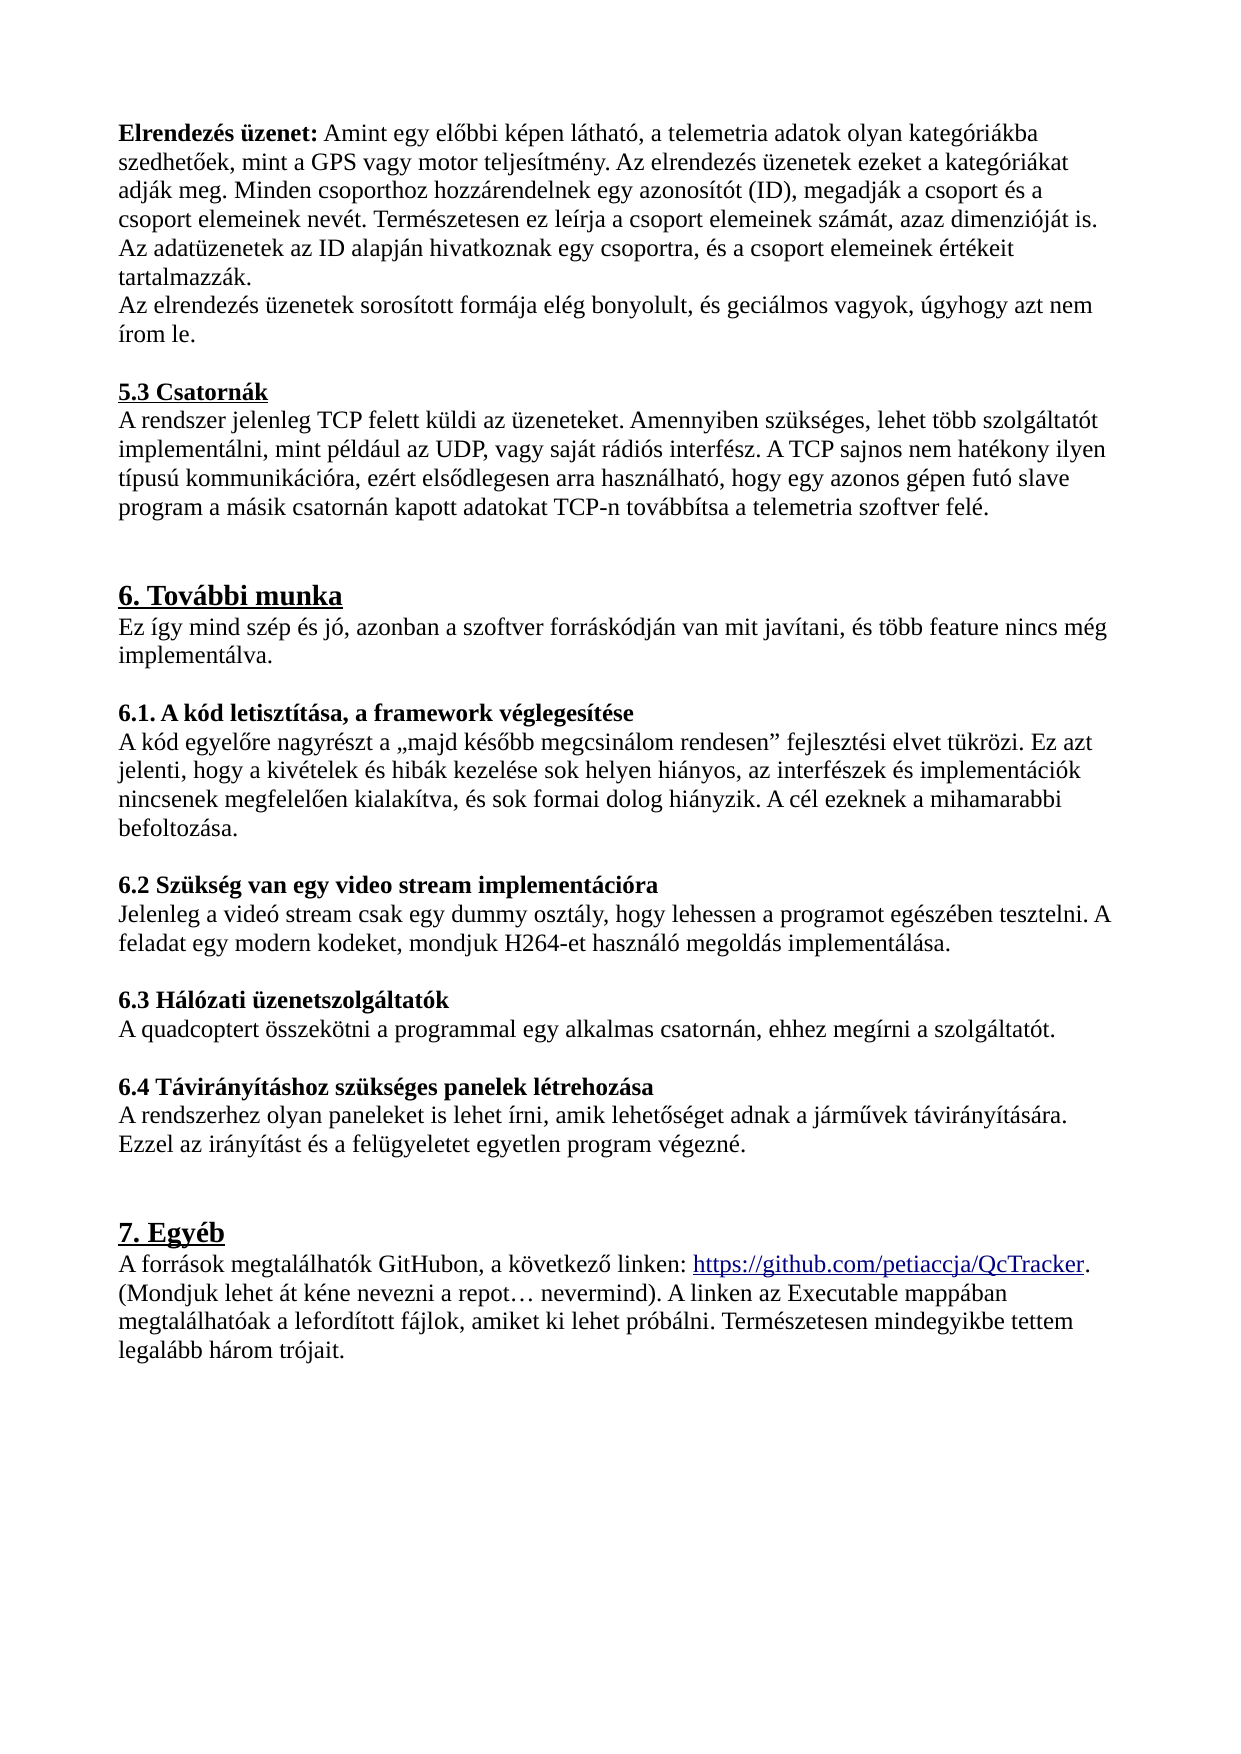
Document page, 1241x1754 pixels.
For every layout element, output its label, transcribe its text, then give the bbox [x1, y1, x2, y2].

text Ez így mind szép és jó, azonban a szoftver forráskódján van mit javítani, és több feature nincs még implementálva. [118, 612, 1122, 669]
text 7. Egyéb [118, 1215, 1122, 1249]
text Jelenleg a videó stream csak egy dummy osztály, hogy lehessen a programot egészében tesztelni. A feladat egy modern kodeket, mondjuk H264-et használó megoldás implementálása. [118, 899, 1122, 957]
text 6.2 Szükség van egy video stream implementációra [118, 870, 1122, 899]
text A források megtalálhatók GitHubon, a következő linken: https://github.com/petiaccja/QcTracker. (Mondjuk lehet át kéne nevezni a repot… nevermind). A linken az Executable mappában megtalálhatóak a lefordított fájlok, amiket ki lehet próbálni. Természetesen mindegyikbe tettem legalább három trójait. [118, 1249, 1122, 1364]
text Elrendezés üzenet: Amint egy előbbi képen látható, a telemetria adatok olyan kategóriákba szedhetőek, mint a GPS vagy motor teljesítmény. Az elrendezés üzenetek ezeket a kategóriákat adják meg. Minden csoporthoz hozzárendelnek egy azonosítót (ID), megadják a csoport és a csoport elemeinek nevét. Természetesen ez leírja a csoport elemeinek számát, azaz dimenzióját is. Az adatüzenetek az ID alapján hivatkoznak egy csoportra, és a csoport elemeinek értékeit tartalmazzák. [118, 118, 1122, 291]
text A kód egyelőre nagyrészt a „majd később megcsinálom rendesen” fejlesztési elvet tükrözi. Ez azt jelenti, hogy a kivételek és hibák kezelése sok helyen hiányos, az interfészek és implementációk nincsenek megfelelően kialakítva, és sok formai dolog hiányzik. A cél ezeknek a mihamarabbi befoltozása. [118, 727, 1122, 842]
text 6.4 Távirányításhoz szükséges panelek létrehozása [118, 1072, 1122, 1100]
text A quadcoptert összekötni a programmal egy alkalmas csatornán, ehhez megírni a szolgáltatót. [118, 1014, 1122, 1043]
text 6.1. A kód letisztítása, a framework véglegesítése [118, 698, 1122, 727]
text 6.3 Hálózati üzenetszolgáltatók [118, 985, 1122, 1014]
text A rendszerhez olyan paneleket is lehet írni, amik lehetőséget adnak a járművek távirányítására. Ezzel az irányítást és a felügyeletet egyetlen program végezné. [118, 1100, 1122, 1158]
text A rendszer jelenleg TCP felett küldi az üzeneteket. Amennyiben szükséges, lehet több szolgáltatót implementálni, mint például az UDP, vagy saját rádiós interfész. A TCP sajnos nem hatékony ilyen típusú kommunikációra, ezért elsődlegesen arra használható, hogy egy azonos gépen futó slave program a másik csatornán kapott adatokat TCP-n továbbítsa a telemetria szoftver felé. [118, 406, 1122, 521]
text 5.3 Csatornák [118, 377, 1122, 406]
text 6. További munka [118, 578, 1122, 612]
text Az elrendezés üzenetek sorosított formája elég bonyolult, és geciálmos vagyok, úgyhogy azt nem írom le. [118, 291, 1122, 348]
